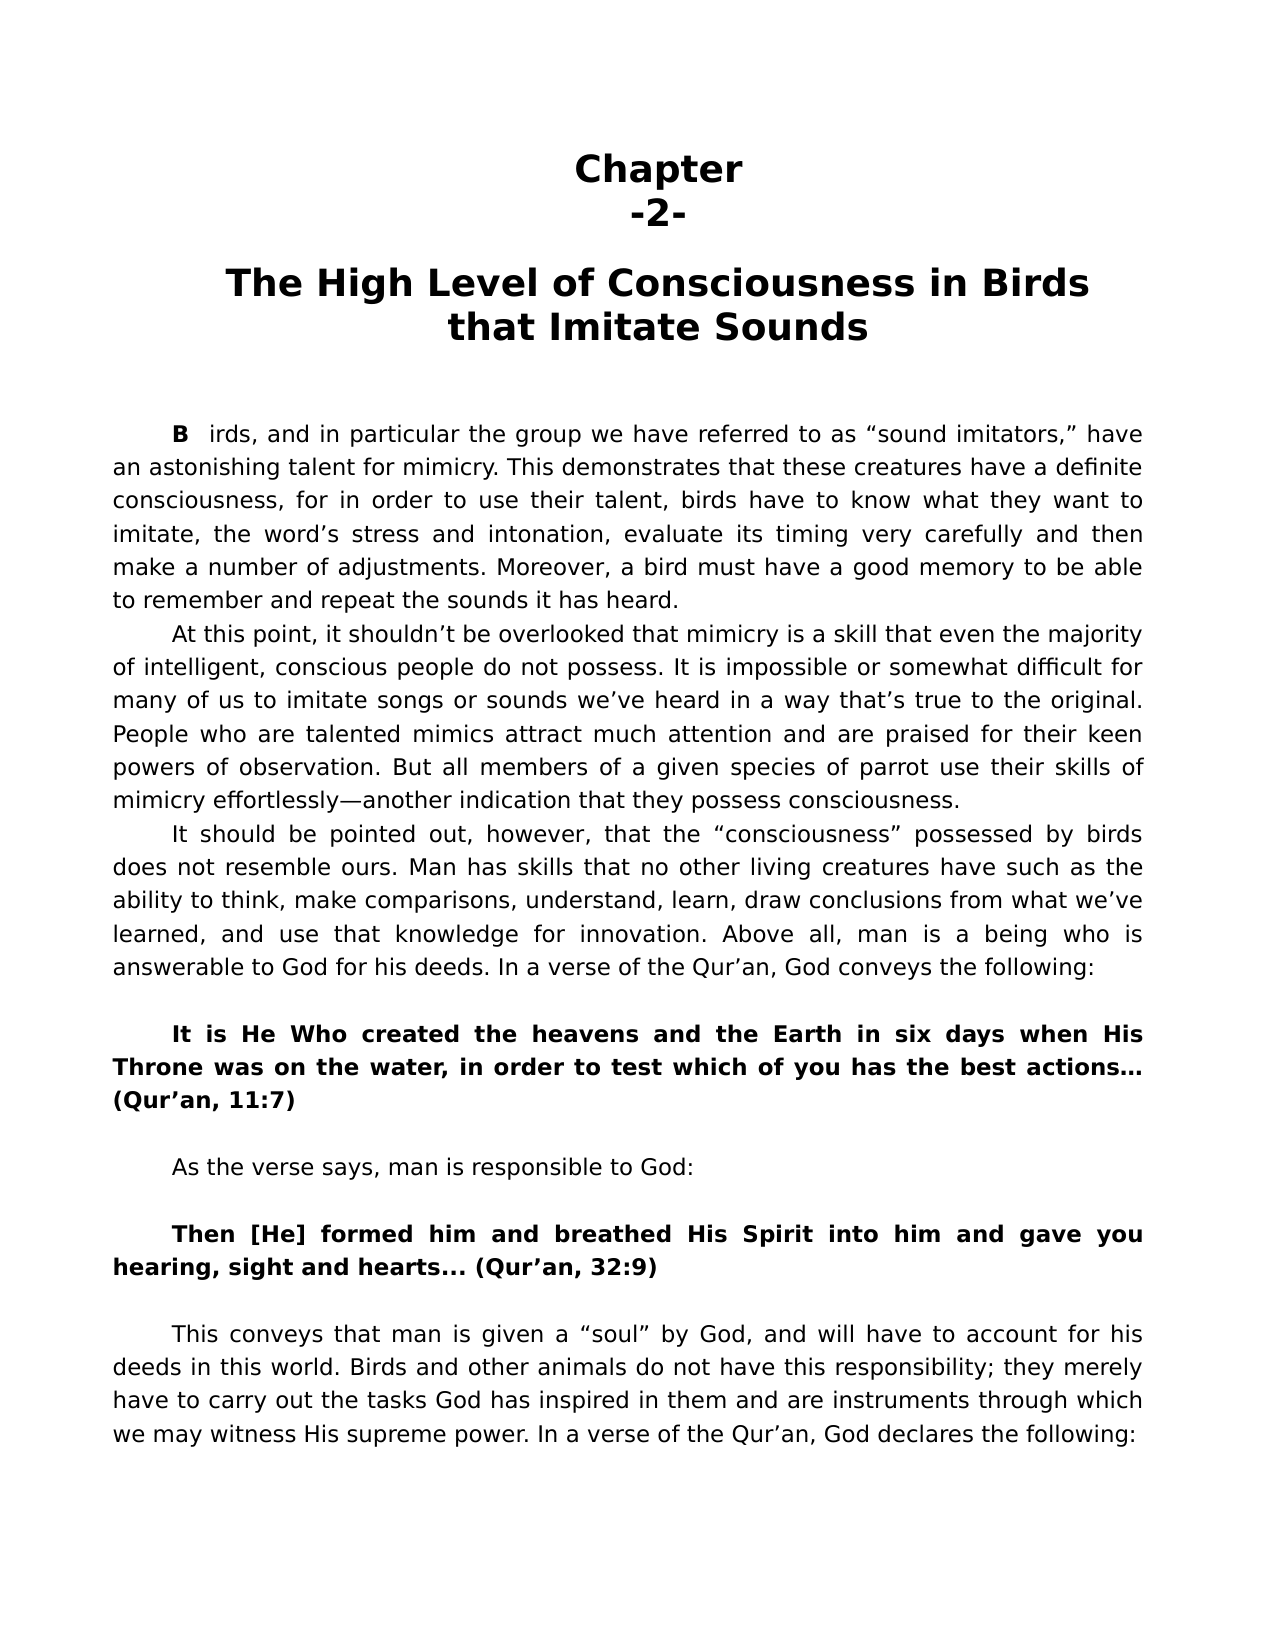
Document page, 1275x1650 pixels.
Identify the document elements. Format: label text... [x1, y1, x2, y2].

text Then [He] formed him and breathed His Spirit into him and gave you hearing, sight and hearts... (Qur’an, 32:9) [112, 1216, 1145, 1282]
text It should be pointed out, however, that the “consciousness” possessed by birds does not resemble ours. Man has skills that no other living creatures have such as the ability to think, make comparisons, understand, learn, draw conclusions from what we’ve learned, and use that knowledge for innovation. Above all, man is a being who is answerable to God for his deeds. In a verse of the Qur’an, God conveys the following: [112, 816, 1145, 982]
text It is He Who created the heavens and the Earth in six days when His Throne was on the water, in order to test which of you has the best actions… (Qur’an, 11:7) [112, 1016, 1145, 1116]
text The High Level of Consciousness in Birds [112, 262, 1145, 305]
text This conveys that man is given a “soul” by God, and will have to account for his deeds in this world. Birds and other animals do not have this responsibility; they merely have to carry out the tasks God has inspired in them and are instruments through which we may witness His supreme power. In a verse of the Qur’an, God declares the following: [112, 1316, 1145, 1449]
text that Imitate Sounds [112, 305, 1145, 349]
text -2- [112, 191, 1145, 235]
text At this point, it shouldn’t be overlooked that mimicry is a skill that even the majority of intelligent, conscious people do not possess. It is impossible or somewhat difficult for many of us to imitate songs or sounds we’ve heard in a way that’s true to the original. People who are talented mimics attract much attention and are praised for their keen powers of observation. But all members of a given species of parrot use their skills of mimicry effortlessly—another indication that they possess consciousness. [112, 616, 1145, 816]
text Birds, and in particular the group we have referred to as “sound imitators,” have an astonishing talent for mimicry. This demonstrates that these creatures have a definite consciousness, for in order to use their talent, birds have to know what they want to imitate, the word’s stress and intonation, evaluate its timing very carefully and then make a number of adjustments. Moreover, a bird must have a good memory to be able to remember and repeat the sounds it has heard. [112, 416, 1145, 616]
text As the verse says, man is responsible to God: [112, 1149, 1145, 1182]
text Chapter [112, 148, 1145, 191]
